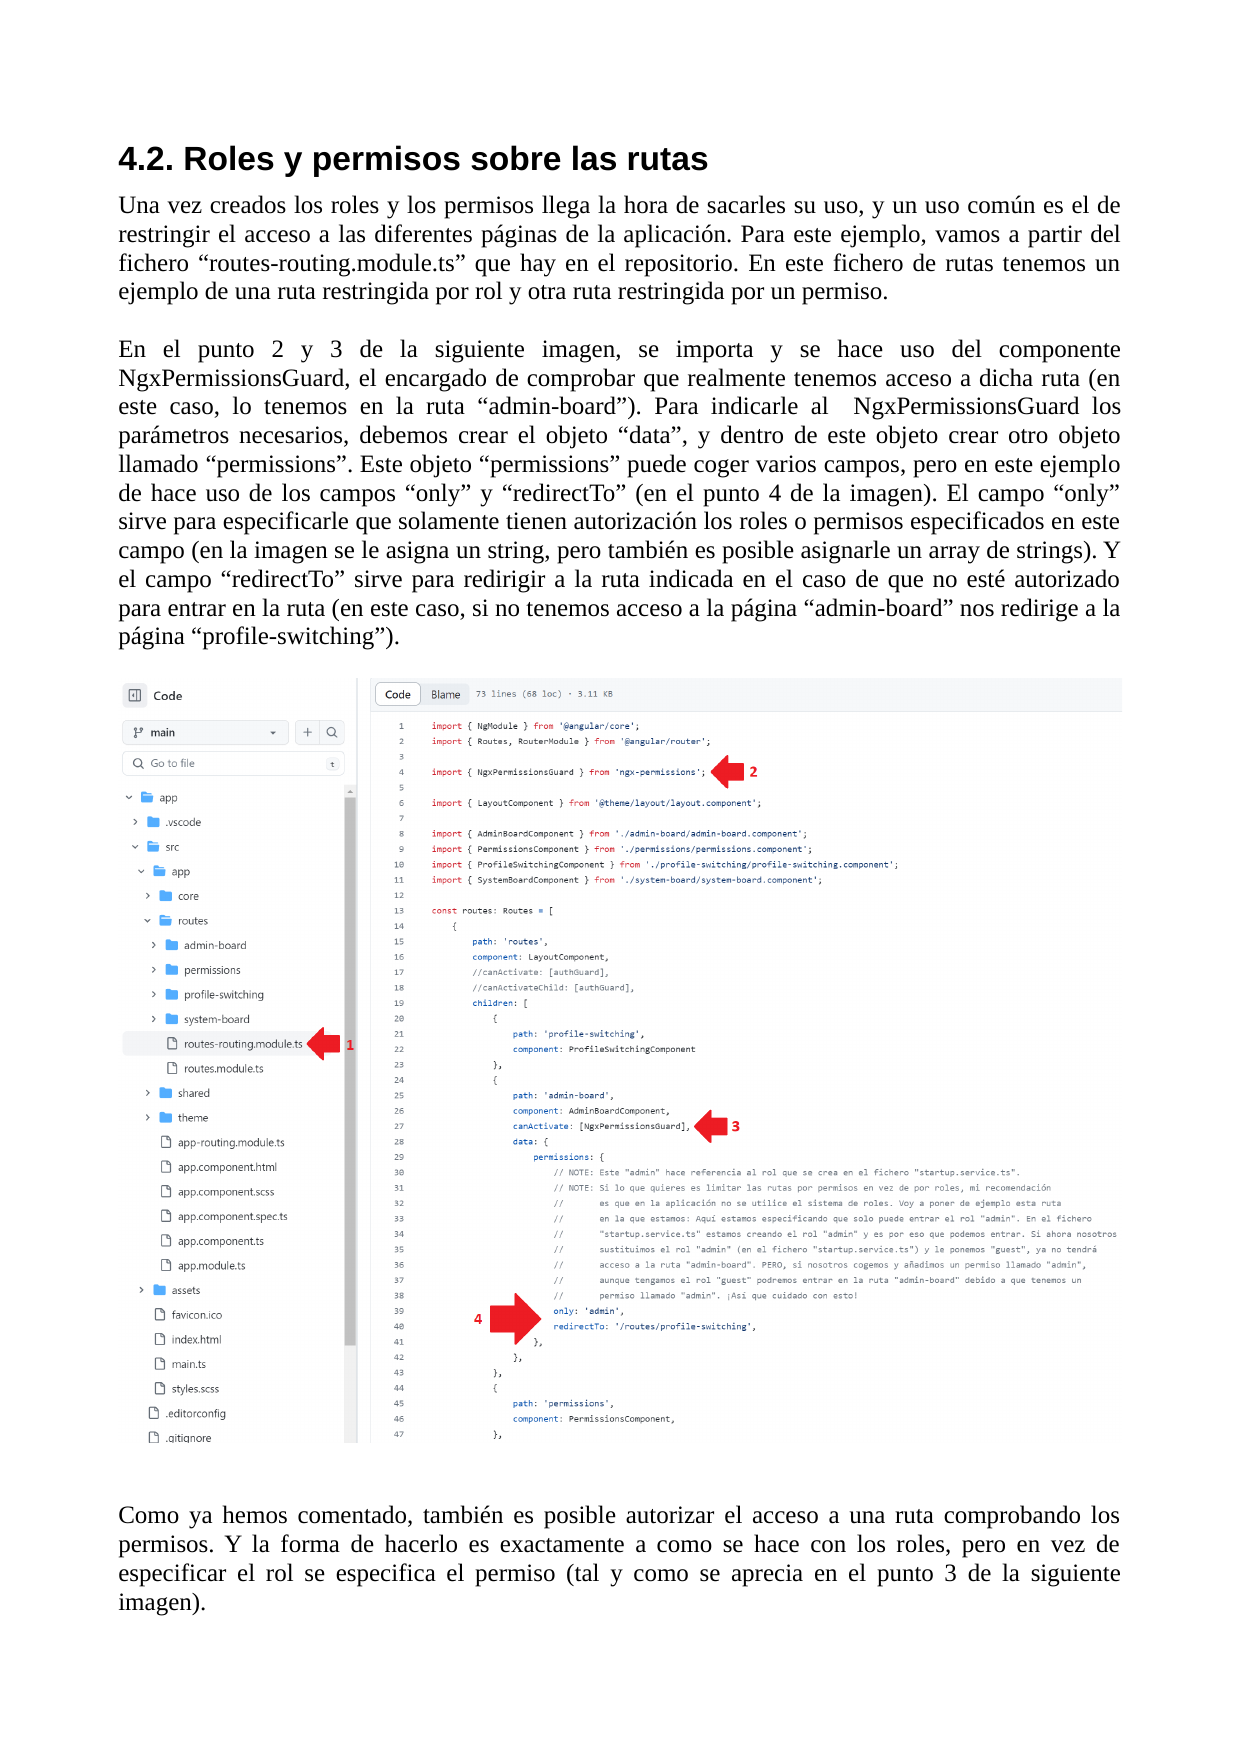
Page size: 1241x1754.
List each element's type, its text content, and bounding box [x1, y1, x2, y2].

subtitle 4.2. Roles y permisos sobre las rutas [118, 139, 1122, 178]
text Una vez creados los roles y los permisos llega la hora de sacarles su uso, y un uso común es el de restringir el acceso a las diferentes páginas de la aplicación. Para este ejemplo, vamos a partir del fichero “routes-routing.module.ts” que hay en el repositorio. En este fichero de rutas tenemos un ejemplo de una ruta restringida por rol y otra ruta restringida por un permiso. [118, 190, 1122, 305]
text En el punto 2 y 3 de la siguiente imagen, se importa y se hace uso del componente NgxPermissionsGuard, el encargado de comprobar que realmente tenemos acceso a dicha ruta (en este caso, lo tenemos en la ruta “admin-board”). Para indicarle al NgxPermissionsGuard los parámetros necesarios, debemos crear el objeto “data”, y dentro de este objeto crear otro objeto llamado “permissions”. Este objeto “permissions” puede coger varios campos, pero en este ejemplo de hace uso de los campos “only” y “redirectTo” (en el punto 4 de la imagen). El campo “only” sirve para especificarle que solamente tienen autorización los roles o permisos especificados en este campo (en la imagen se le asigna un string, pero también es posible asignarle un array de strings). Y el campo “redirectTo” sirve para redirigir a la ruta indicada en el caso de que no esté autorizado para entrar en la ruta (en este caso, si no tenemos acceso a la página “admin-board” nos redirige a la página “profile-switching”). [118, 334, 1122, 650]
text Como ya hemos comentado, también es posible autorizar el acceso a una ruta comprobando los permisos. Y la forma de hacerlo es exactamente a como se hace con los roles, pero en vez de especificar el rol se especifica el permiso (tal y como se aprecia en el punto 3 de la siguiente imagen). [118, 1500, 1122, 1615]
picture [118, 678, 1123, 1443]
